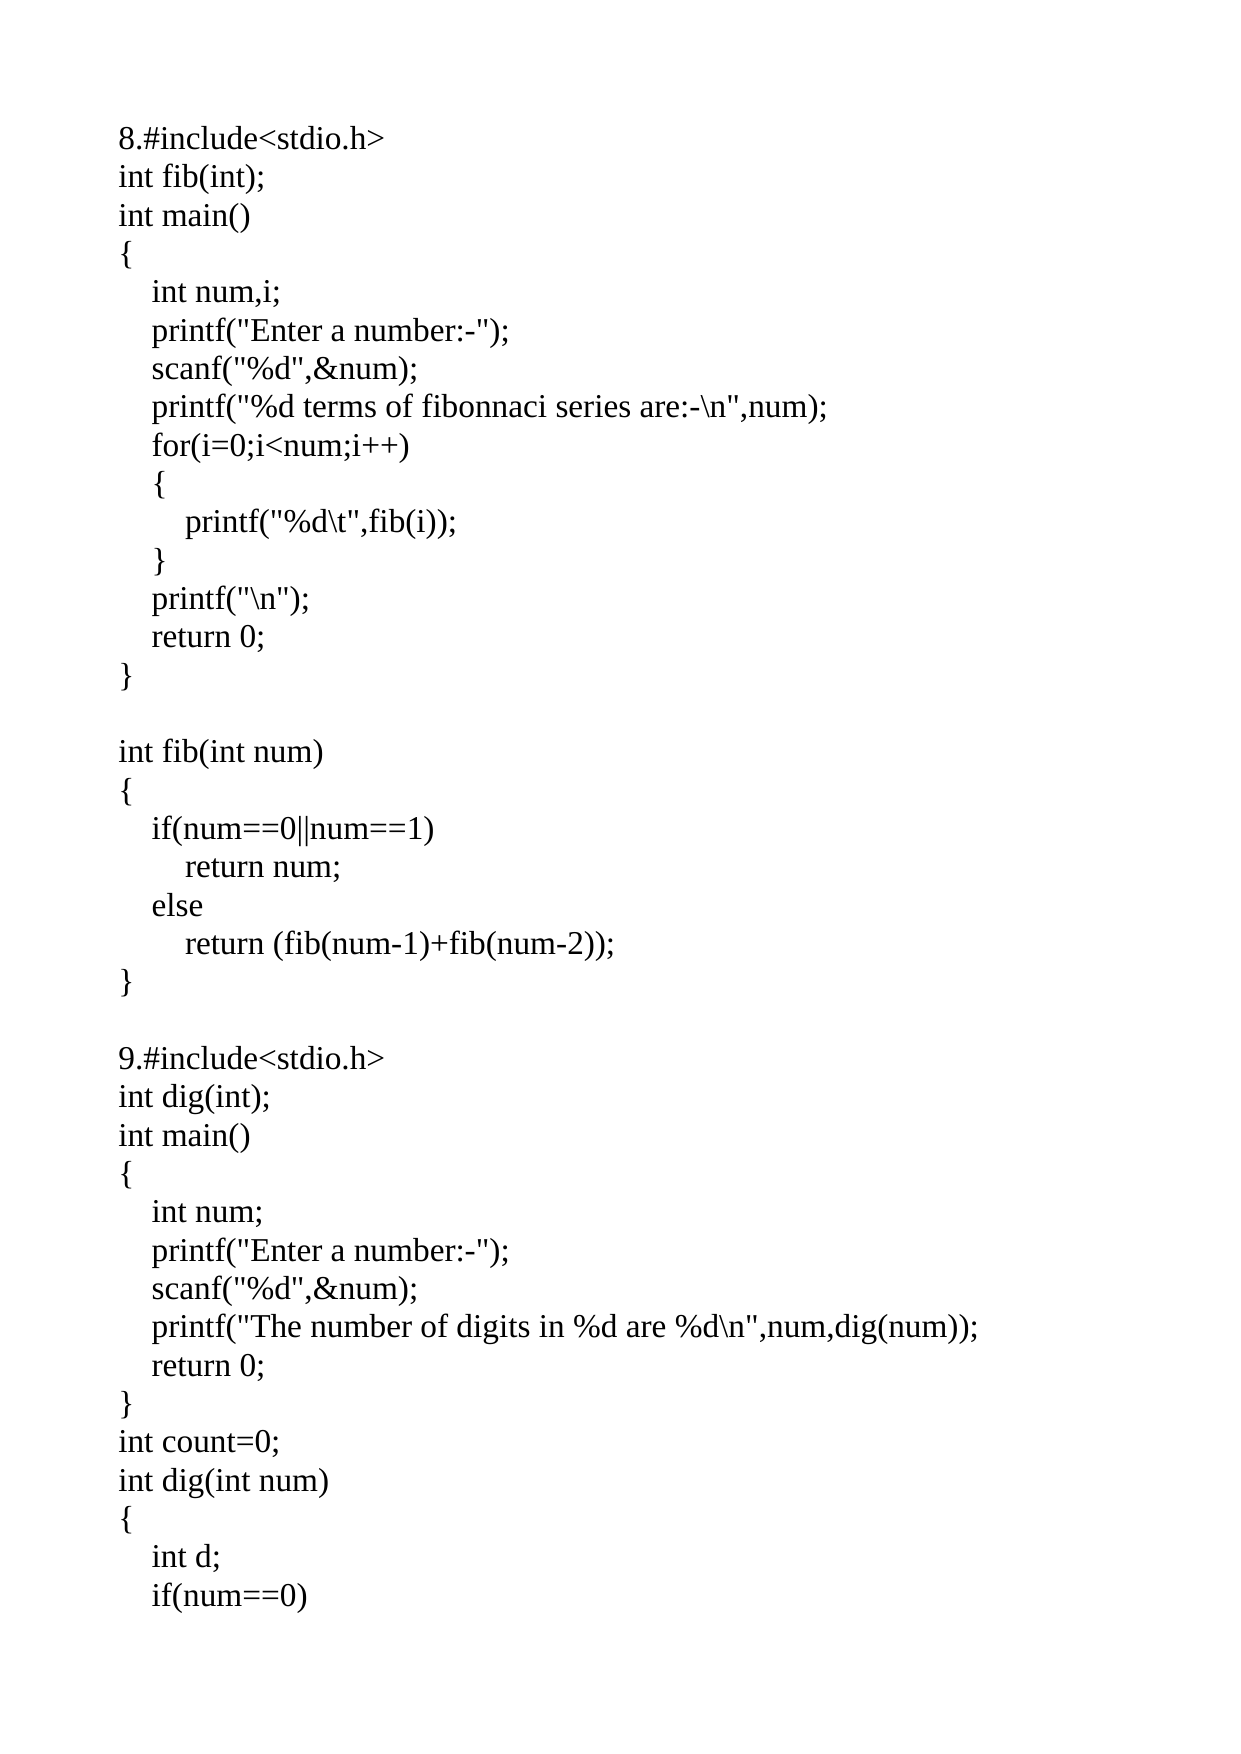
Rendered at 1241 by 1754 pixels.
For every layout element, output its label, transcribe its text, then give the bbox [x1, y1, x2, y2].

text scanf("%d",&num); [118, 348, 1122, 386]
text } [118, 961, 1122, 1000]
text printf("Enter a number:-"); [118, 310, 1122, 348]
text scanf("%d",&num); [118, 1268, 1122, 1306]
text 8.#include<stdio.h> [118, 118, 1122, 156]
text return num; [118, 846, 1122, 885]
text } [118, 540, 1122, 578]
text int dig(int num) [118, 1460, 1122, 1498]
text int fib(int); [118, 156, 1122, 195]
text int dig(int); [118, 1076, 1122, 1115]
text if(num==0||num==1) [118, 808, 1122, 846]
text printf("Enter a number:-"); [118, 1230, 1122, 1268]
text printf("\n"); [118, 578, 1122, 616]
text return 0; [118, 1345, 1122, 1383]
text 9.#include<stdio.h> [118, 1038, 1122, 1076]
text { [118, 770, 1122, 808]
text int main() [118, 1115, 1122, 1153]
text for(i=0;i<num;i++) [118, 425, 1122, 463]
text { [118, 1153, 1122, 1191]
text return (fib(num-1)+fib(num-2)); [118, 923, 1122, 961]
text else [118, 885, 1122, 923]
text return 0; [118, 616, 1122, 655]
text int main() [118, 195, 1122, 233]
text printf("%d terms of fibonnaci series are:-\n",num); [118, 386, 1122, 425]
text int fib(int num) [118, 731, 1122, 770]
text int count=0; [118, 1421, 1122, 1460]
text printf("%d\t",fib(i)); [118, 501, 1122, 540]
text printf("The number of digits in %d are %d\n",num,dig(num)); [118, 1306, 1122, 1345]
text if(num==0) [118, 1575, 1122, 1613]
text int num; [118, 1191, 1122, 1230]
text { [118, 233, 1122, 271]
text } [118, 655, 1122, 693]
text int num,i; [118, 271, 1122, 310]
text int d; [118, 1536, 1122, 1575]
text { [118, 463, 1122, 501]
text { [118, 1498, 1122, 1536]
text } [118, 1383, 1122, 1421]
